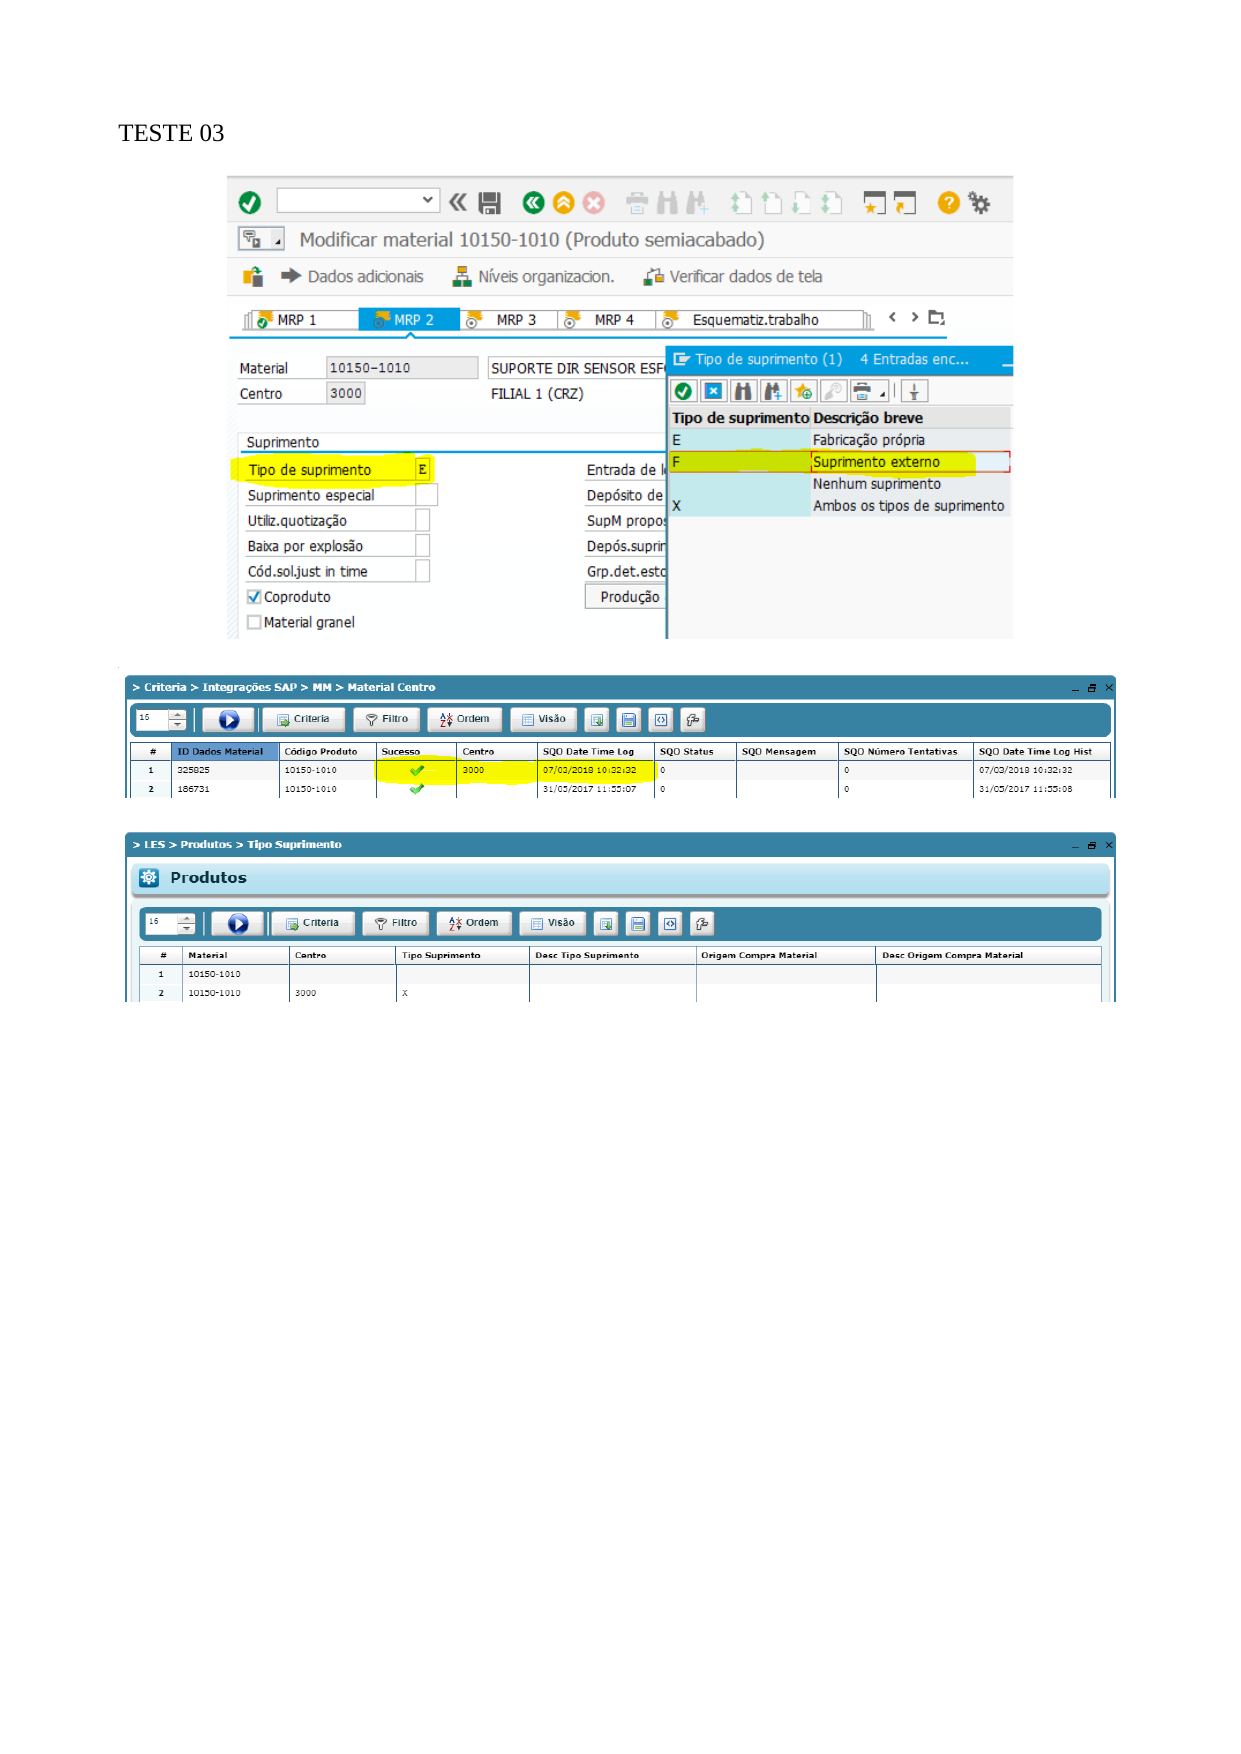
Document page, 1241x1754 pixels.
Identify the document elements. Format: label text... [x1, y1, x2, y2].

text TESTE 03 [118, 118, 1122, 147]
picture [910, 354, 917, 364]
picture [118, 826, 1123, 1002]
picture [226, 175, 1014, 639]
picture [730, 354, 738, 364]
picture [705, 357, 711, 365]
picture [753, 357, 760, 364]
picture [674, 353, 684, 365]
picture [118, 667, 1123, 798]
